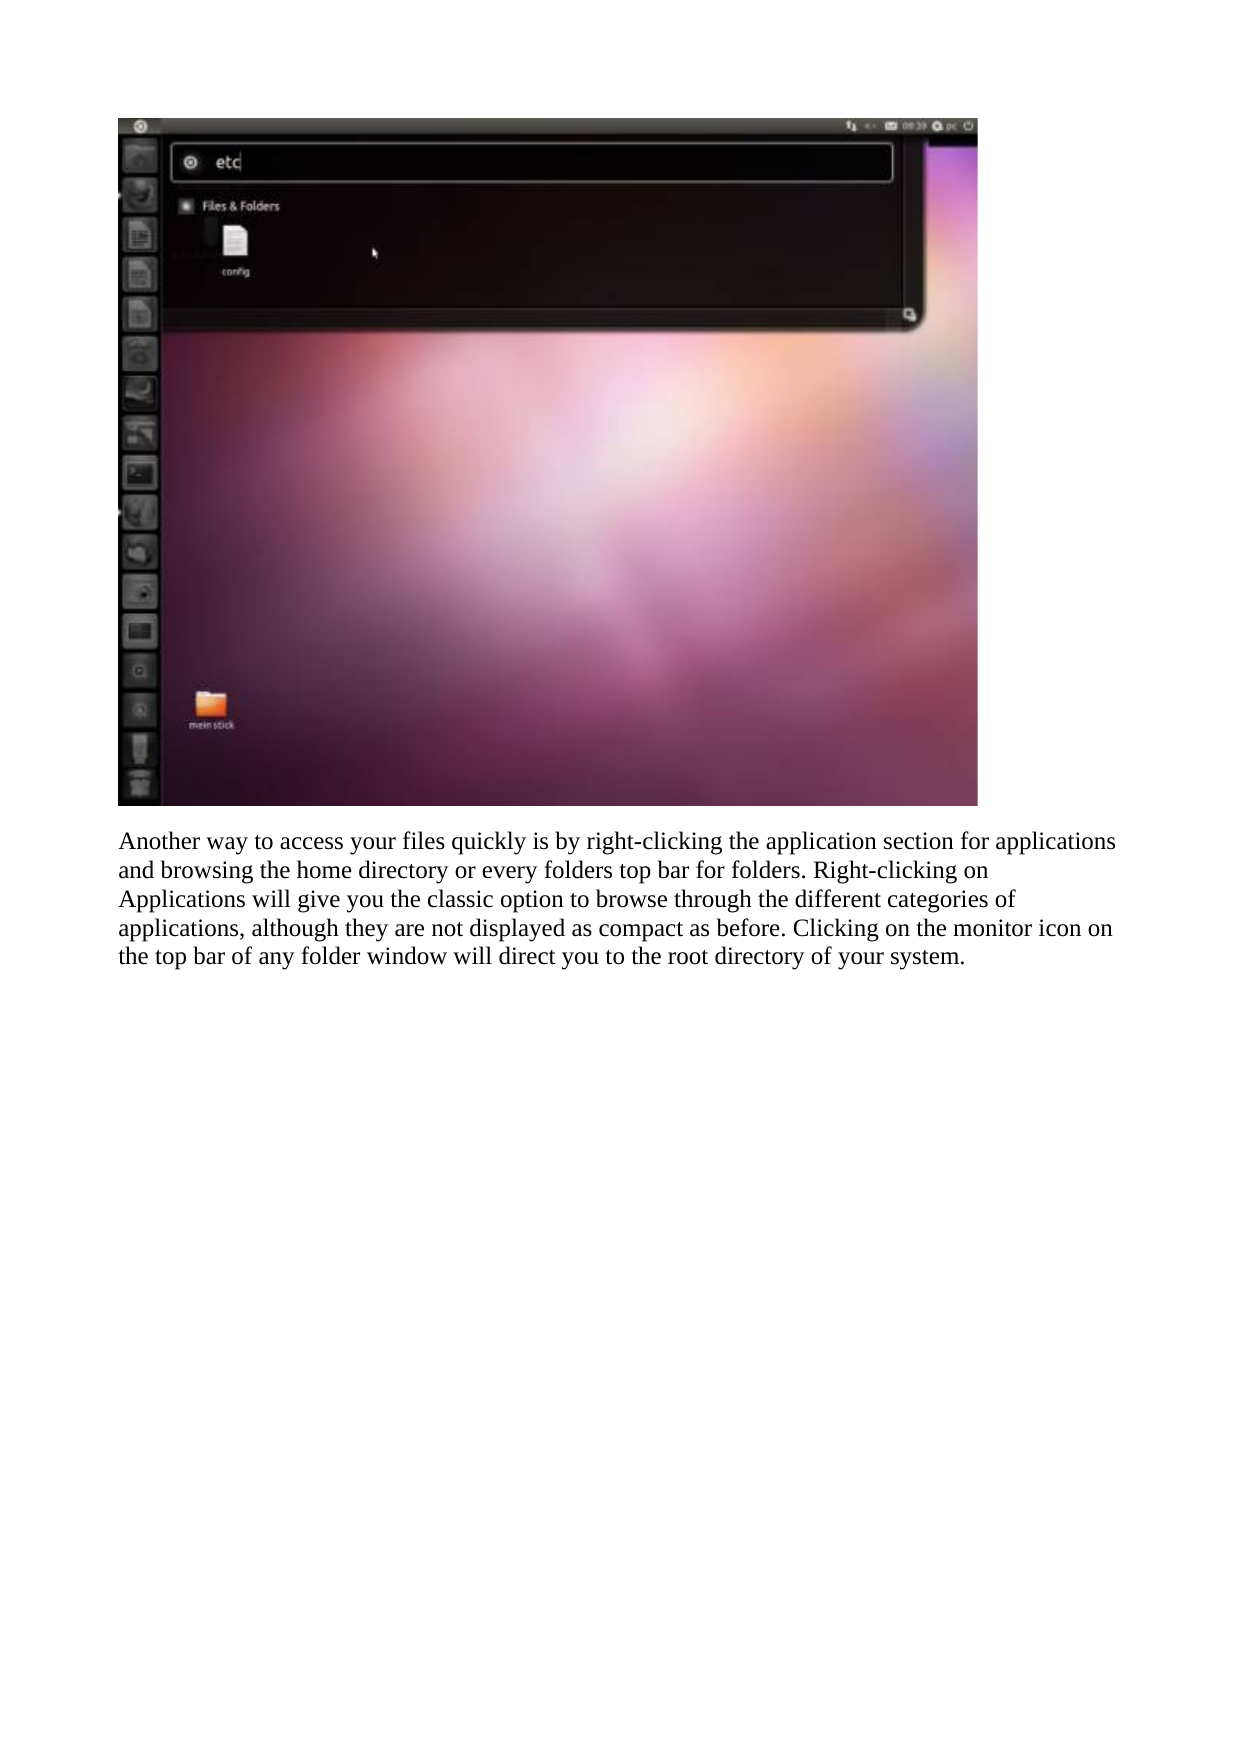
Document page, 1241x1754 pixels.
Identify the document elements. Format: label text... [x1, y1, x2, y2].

text Another way to access your files quickly is by right-clicking the application section for applications and browsing the home directory or every folders top bar for folders. Right-clicking on Applications will give you the classic option to browse through the different categories of applications, although they are not displayed as compact as before. Clicking on the monitor icon on the top bar of any folder window will direct you to the root directory of your system. [118, 826, 1122, 970]
